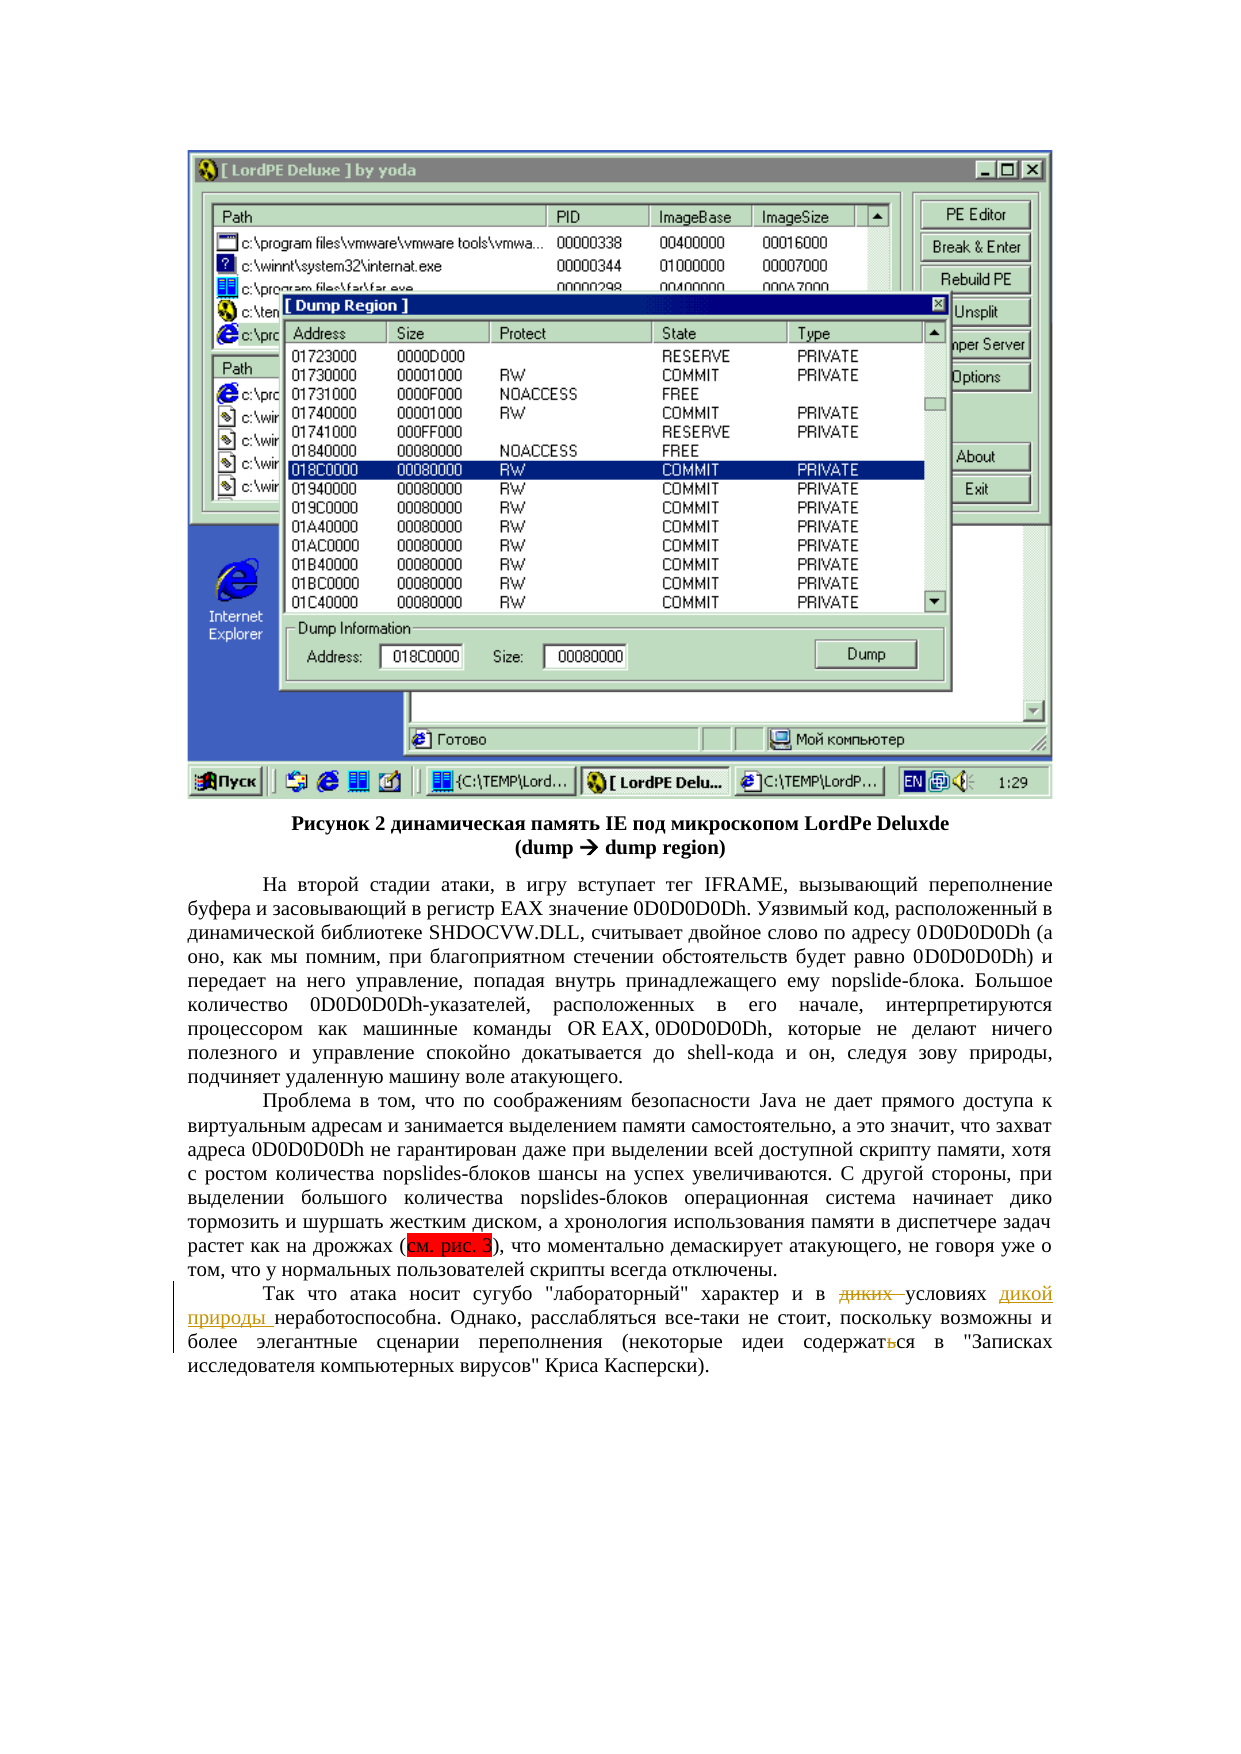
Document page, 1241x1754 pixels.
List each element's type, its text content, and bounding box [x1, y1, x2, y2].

text На второй стадии атаки, в игру вступает тег IFRAME, вызывающий переполнение буфера и засовывающий в регистр EAX значение 0D0D0D0Dh. Уязвимый код, расположенный в динамической библиотеке SHDOCVW.DLL, считывает двойное слово по адресу 0D0D0D0Dh (а оно, как мы помним, при благоприятном стечении обстоятельств будет равно 0D0D0D0Dh) и передает на него управление, попадая внутрь принадлежащего ему nopslide-блока. Большое количество 0D0D0D0Dh-указателей, расположенных в его начале, интерпретируются процессором как машинные команды OR EAX, 0D0D0D0Dh, которые не делают ничего полезного и управление спокойно докатывается до shell-кода и он, следуя зову природы, подчиняет удаленную машину воле атакующего. [187, 872, 1053, 1088]
picture [187, 150, 1053, 799]
text Так что атака носит сугубо "лабораторный" характер и в условиях дикой природы неработоспособна. Однако, расслабляться все-таки не стоит, поскольку возможны и более элегантные сценарии переполнения (некоторые идеи содержатся в "Записках исследователя компьютерных вирусов" Криса Касперски). [187, 1281, 1053, 1377]
text Проблема в том, что по соображениям безопасности Java не дает прямого доступа к виртуальным адресам и занимается выделением памяти самостоятельно, а это значит, что захват адреса 0D0D0D0Dh не гарантирован даже при выделении всей доступной скрипту памяти, хотя с ростом количества nopslides-блоков шансы на успех увеличиваются. С другой стороны, при выделении большого количества nopslides-блоков операционная система начинает дико тормозить и шуршать жестким диском, а хронология использования памяти в диспетчере задач растет как на дрожжах (см. рис. 3), что моментально демаскирует атакующего, не говоря уже о том, что у нормальных пользователей скрипты всегда отключены. [187, 1088, 1053, 1281]
text Рисунок 2 динамическая память IE под микроскопом LordPe Deluxde (dump  dump region) [187, 811, 1053, 859]
